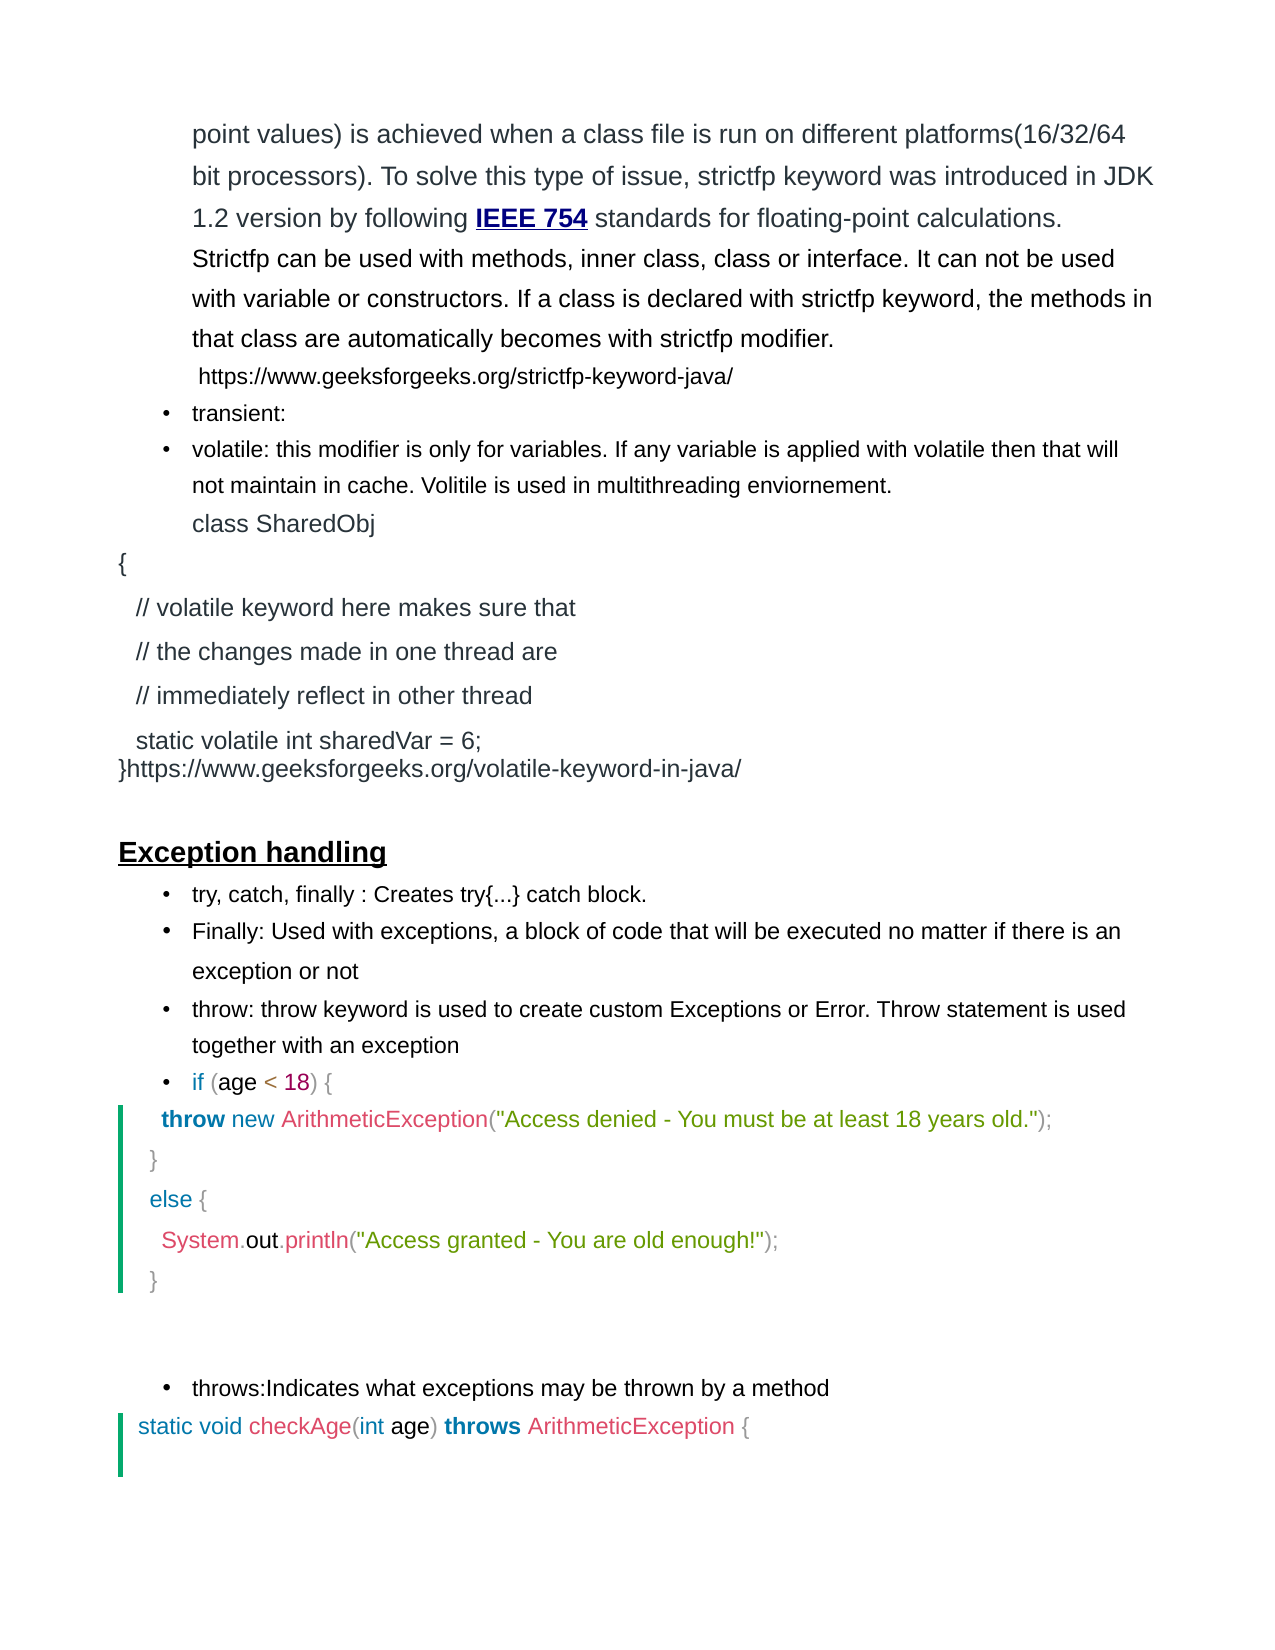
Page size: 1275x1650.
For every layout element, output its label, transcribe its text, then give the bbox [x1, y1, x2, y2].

text } [123, 1146, 1157, 1172]
text else { [123, 1186, 1157, 1213]
list throw: throw keyword is used to create custom Exceptions or Error. Throw statement is used together with an exception [162, 996, 1157, 1058]
list Strictfp can be used with methods, inner class, class or interface. It can not be used with variable or constructors. If a class is declared with strictfp keyword, the methods in that class are automatically becomes with strictfp modifier. [162, 244, 1157, 352]
list if (age < 18) { [162, 1068, 1157, 1095]
list https://www.geeksforgeeks.org/strictfp-keyword-java/ [162, 363, 1157, 389]
text } [123, 1267, 1157, 1293]
list point values) is achieved when a class file is run on different platforms(16/32/64 bit processors). To solve this type of issue, strictfp keyword was introduced in JDK 1.2 version by following IEEE 754 standards for floating-point calculations. [162, 118, 1157, 233]
list try, catch, finally : Creates try{...} catch block. [162, 881, 1157, 908]
text static volatile int sharedVar = 6; [118, 726, 1157, 754]
list volatile: this modifier is only for variables. If any variable is applied with volatile then that will not maintain in cache. Volitile is used in multithreading enviornement. [162, 436, 1157, 498]
text System.out.println("Access granted - You are old enough!"); [123, 1226, 1157, 1253]
list Finally: Used with exceptions, a block of code that will be executed no matter if there is an exception or not [162, 918, 1157, 985]
list transient: [162, 399, 1157, 426]
text static void checkAge(int age) throws ArithmeticException { [118, 1412, 1157, 1439]
text throw new ArithmeticException("Access denied - You must be at least 18 years old."); [123, 1105, 1157, 1132]
list throws:Indicates what exceptions may be thrown by a method [162, 1373, 1157, 1402]
text // immediately reflect in other thread [118, 681, 1157, 710]
text { [118, 548, 1157, 577]
text Exception handling [118, 835, 1157, 869]
list class SharedObj [162, 508, 1157, 537]
text // volatile keyword here makes sure that [118, 592, 1157, 621]
text // the changes made in one thread are [118, 637, 1157, 666]
text }https://www.geeksforgeeks.org/volatile-keyword-in-java/ [118, 754, 1157, 783]
